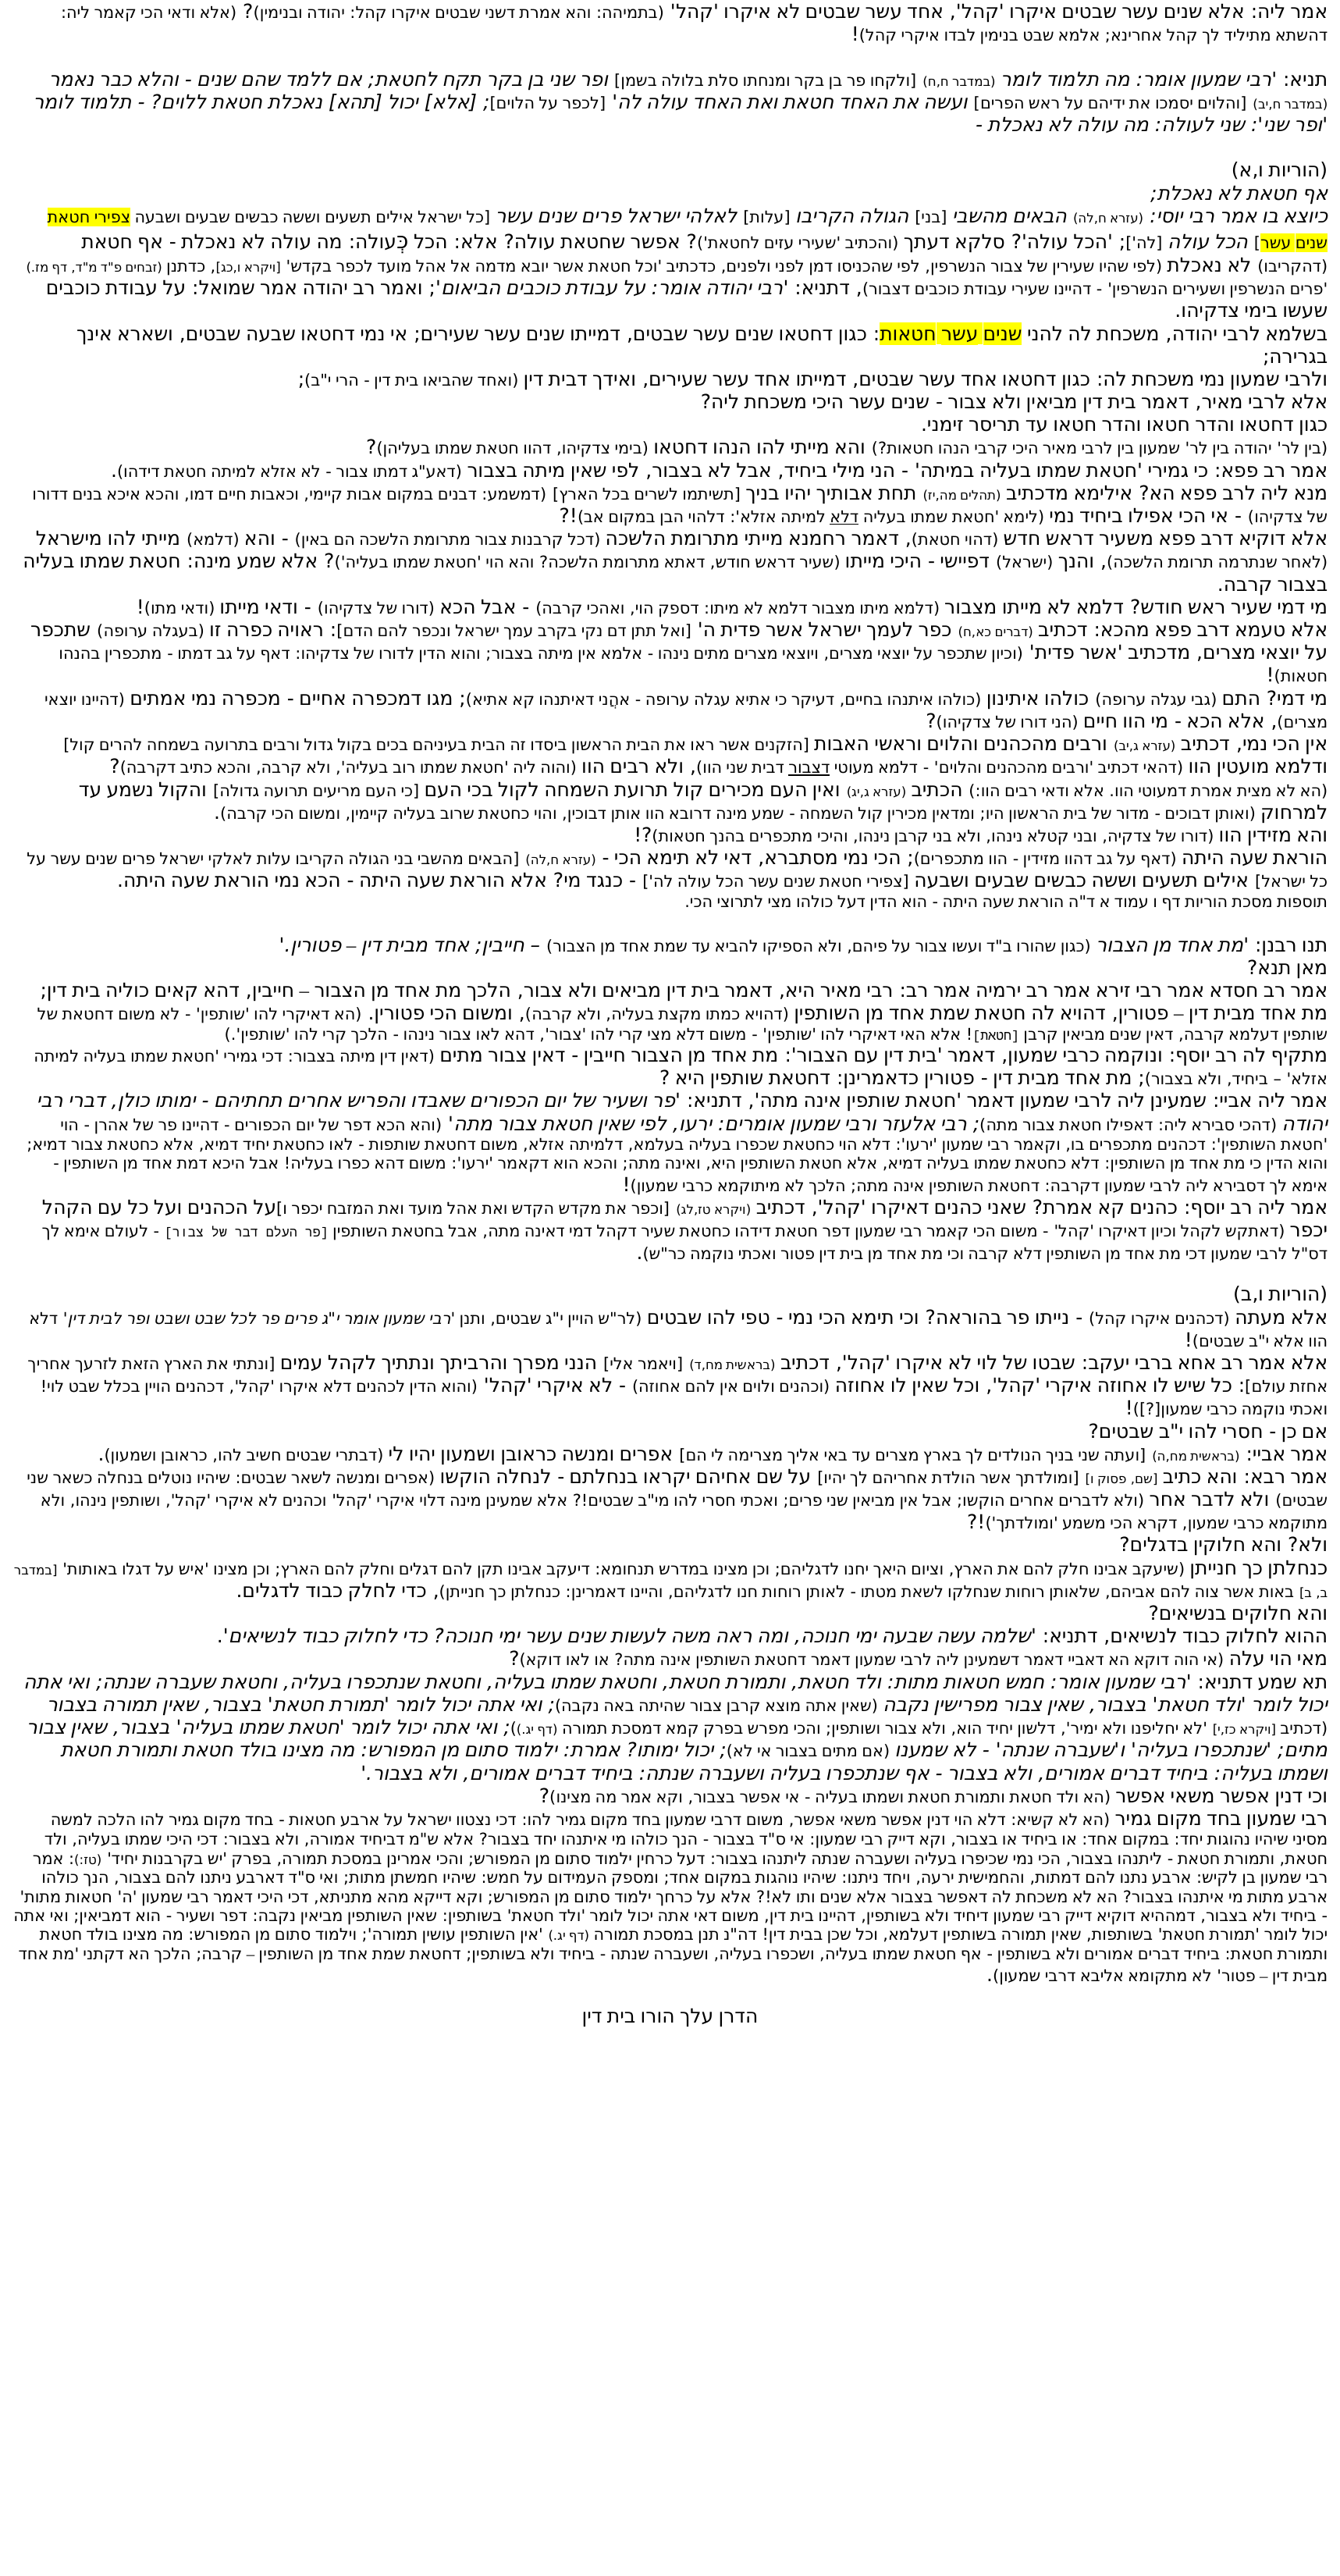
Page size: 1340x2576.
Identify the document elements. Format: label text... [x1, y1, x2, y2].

text (הוריות ו,ב) [12, 1283, 1328, 1306]
text אלא לרבי מאיר, דאמר בית דין מביאין ולא צבור - שנים עשר היכי משכחת ליה? [12, 390, 1328, 413]
text אמר אביי: (בראשית מח,ה) [ועתה שני בניך הנולדים לך בארץ מצרים עד באי אליך מצרימה לי הם] אפרים ומנשה כראובן ושמעון יהיו לי (דבתרי שבטים חשיב להו, כראובן ושמעון). [12, 1443, 1328, 1465]
text וכי דנין אפשר משאי אפשר (הא ולד חטאת ותמורת חטאת ושמתו בעליה - אי אפשר בצבור, וקא אמר מה מצינו)? [12, 1784, 1328, 1807]
text תוספות מסכת הוריות דף ו עמוד א ד"ה הוראת שעה היתה - הוא הדין דעל כולהו מצי לתרוצי הכי. [12, 892, 1328, 911]
text הוראת שעה היתה (דאף על גב דהוו מזידין - הוו מתכפרים); הכי נמי מסתברא, דאי לא תימא הכי - (עזרא ח,לה) [הבאים מהשבי בני הגולה הקריבו עלות לאלקי ישראל פרים שנים עשר על כל ישראל] אילים תשעים וששה כבשים שבעים ושבעה [צפירי חטאת שנים עשר הכל עולה לה'] - כנגד מי? אלא הוראת שעה היתה - הכא נמי הוראת שעה היתה. [12, 846, 1328, 892]
text אין הכי נמי, דכתיב (עזרא ג,יב) ורבים מהכהנים והלוים וראשי האבות [הזקנים אשר ראו את הבית הראשון ביסדו זה הבית בעיניהם בכים בקול גדול ורבים בתרועה בשמחה להרים קול] [12, 732, 1328, 755]
text מאן תנא? [12, 956, 1328, 979]
text מאי הוי עלה (אי הוה דוקא הא דאביי דאמר דשמעינן ליה לרבי שמעון דאמר דחטאת השותפין אינה מתה? או לאו דוקא)? [12, 1648, 1328, 1670]
text ודלמא מועטין הוו (דהאי דכתיב 'ורבים מהכהנים והלוים' - דלמא מעוטי דצבור דבית שני הוו), ולא רבים הוו (והוה ליה 'חטאת שמתו רוב בעליה', ולא קרבה, והכא כתיב דקרבה)? [12, 755, 1328, 778]
text מי דמי שעיר ראש חודש? דלמא לא מייתו מצבור (דלמא מיתו מצבור דלמא לא מיתו: דספק הוי, ואהכי קרבה) - אבל הכא (דורו של צדקיהו) - ודאי מייתו (ודאי מתו)! [12, 596, 1328, 618]
text והא מזידין הוו (דורו של צדקיה, ובני קטלא נינהו, ולא בני קרבן נינהו, והיכי מתכפרים בהנך חטאות)?! [12, 824, 1328, 846]
text אלא אמר רב אחא ברבי יעקב: שבטו של לוי לא איקרו 'קהל', דכתיב (בראשית מח,ד) [ויאמר אלי] הנני מפרך והרביתך ונתתיך לקהל עמים [ונתתי את הארץ הזאת לזרעך אחריך אחזת עולם]: כל שיש לו אחוזה איקרי 'קהל', וכל שאין לו אחוזה (וכהנים ולוים אין להם אחוזה) - לא איקרי 'קהל' (והוא הדין לכהנים דלא איקרו 'קהל', דכהנים הויין בכלל שבט לוי! ואכתי נוקמה כרבי שמעון[?])! [12, 1351, 1328, 1420]
text כיוצא בו אמר רבי יוסי: (עזרא ח,לה) הבאים מהשבי [בני] הגולה הקריבו [עלות] לאלהי ישראל פרים שנים עשר [כל ישראל אילים תשעים וששה כבשים שבעים ושבעה צפירי חטאת שנים עשר] הכל עולה [לה']; 'הכל עולה'? סלקא דעתך (והכתיב 'שעירי עזים לחטאת')? אפשר שחטאת עולה? אלא: הכל כְּעולה: מה עולה לא נאכלת - אף חטאת (דהקריבו) לא נאכלת (לפי שהיו שעירין של צבור הנשרפין, לפי שהכניסו דמן לפני ולפנים, כדכתיב 'וכל חטאת אשר יובא מדמה אל אהל מועד לכפר בקדש' [ויקרא ו,כג], כדתנן (זבחים פ"ד מ"ד, דף מז.) 'פרים הנשרפין ושעירים הנשרפין' - דהיינו שעירי עבודת כוכבים דצבור), דתניא: 'רבי יהודה אומר: על עבודת כוכבים הביאום'; ואמר רב יהודה אמר שמואל: על עבודת כוכבים שעשו בימי צדקיהו. [12, 205, 1328, 322]
text ההוא לחלוק כבוד לנשיאים, דתניא: 'שלמה עשה שבעה ימי חנוכה, ומה ראה משה לעשות שנים עשר ימי חנוכה? כדי לחלוק כבוד לנשיאים'. [12, 1624, 1328, 1648]
text מי דמי? התם (גבי עגלה ערופה) כולהו איתינון (כולהו איתנהו בחיים, דעיקר כי אתיא עגלה ערופה - אהֲני דאיתנהו קא אתיא); מגו דמכפרה אחיים - מכפרה נמי אמתים (דהיינו יוצאי מצרים), אלא הכא - מי הוו חיים (הני דורו של צדקיהו)? [12, 687, 1328, 732]
text בשלמא לרבי יהודה, משכחת לה להני שנים עשר חטאות: כגון דחטאו שנים עשר שבטים, דמייתו שנים עשר שעירים; אי נמי דחטאו שבעה שבטים, ושארא אינך בגרירה; [12, 322, 1328, 368]
text כגון דחטאו והדר חטאו והדר חטאו עד תריסר זימני. [12, 413, 1328, 436]
text מנא ליה לרב פפא הא? אילימא מדכתיב (תהלים מה,יז) תחת אבותיך יהיו בניך [תשיתמו לשרים בכל הארץ] (דמשמע: דבנים במקום אבות קיימי, וכאבות חיים דמו, והכא איכא בנים דדורו של צדקיהו) - אי הכי אפילו ביחיד נמי (לימא 'חטאת שמתו בעליה דלא למיתה אזלא': דלהוי הבן במקום אב)!? [12, 482, 1328, 527]
text תנו רבנן: 'מת אחד מן הצבור (כגון שהורו ב"ד ועשו צבור על פיהם, ולא הספיקו להביא עד שמת אחד מן הצבור) – חייבין; אחד מבית דין – פטורין.' [12, 934, 1328, 956]
text כנחלתן כך חנייתן (שיעקב אבינו חלק להם את הארץ, וציום היאך יחנו לדגליהם; וכן מצינו במדרש תנחומא: דיעקב אבינו תקן להם דגלים וחלק להם הארץ; וכן מצינו 'איש על דגלו באותות' [במדבר ב, ב] באות אשר צוה להם אביהם, שלאותן רוחות שנחלקו לשאת מטתו - לאותן רוחות חנו לדגליהם, והיינו דאמרינן: כנחלתן כך חנייתן), כדי לחלק כבוד לדגלים. [12, 1557, 1328, 1602]
text אלא טעמא דרב פפא מהכא: דכתיב (דברים כא,ח) כפר לעמך ישראל אשר פדית ה' [ואל תתן דם נקי בקרב עמך ישראל ונכפר להם הדם]: ראויה כפרה זו (בעגלה ערופה) שתכפר על יוצאי מצרים, מדכתיב 'אשר פדית' (וכיון שתכפר על יוצאי מצרים, ויוצאי מצרים מתים נינהו - אלמא אין מיתה בצבור; והוא הדין לדורו של צדקיהו: דאף על גב דמתו - מתכפרין בהנהו חטאות)! [12, 618, 1328, 687]
text אמר רבא: והא כתיב [שם, פסוק ו] [ומולדתך אשר הולדת אחריהם לך יהיו] על שם אחיהם יקראו בנחלתם - לנחלה הוקשו (אפרים ומנשה לשאר שבטים: שיהיו נוטלים בנחלה כשאר שני שבטים) ולא לדבר אחר (ולא לדברים אחרים הוקשו; אבל אין מביאין שני פרים; ואכתי חסרי להו מי"ב שבטים!? אלא שמעינן מינה דלוי איקרי 'קהל' וכהנים לא איקרי 'קהל', ושותפין נינהו, ולא מתוקמא כרבי שמעון, דקרא הכי משמע 'ומולדתך')!? [12, 1465, 1328, 1534]
text אמר רב חסדא אמר רבי זירא אמר רב ירמיה אמר רב: רבי מאיר היא, דאמר בית דין מביאים ולא צבור, הלכך מת אחד מן הצבור – חייבין, דהא קאים כוליה בית דין; מת אחד מבית דין – פטורין, דהויא לה חטאת שמת אחד מן השותפין (דהויא כמתו מקצת בעליה, ולא קרבה), ומשום הכי פטורין. (הא דאיקרי להו 'שותפין' - לא משום דחטאת של שותפין דעלמא קרבה, דאין שנים מביאין קרבן [חטאת]! אלא האי דאיקרי להו 'שותפין' - משום דלא מצי קרי להו 'צבור', דהא לאו צבור נינהו - הלכך קרי להו 'שותפין'.) [12, 979, 1328, 1044]
text ולרבי שמעון נמי משכחת לה: כגון דחטאו אחד עשר שבטים, דמייתו אחד עשר שעירים, ואידך דבית דין (ואחד שהביאו בית דין - הרי י"ב); [12, 368, 1328, 390]
text תניא: 'רבי שמעון אומר: מה תלמוד לומר (במדבר ח,ח) [ולקחו פר בן בקר ומנחתו סלת בלולה בשמן] ופר שני בן בקר תקח לחטאת; אם ללמד שהם שנים - והלא כבר נאמר (במדבר ח,יב) [והלוים יסמכו את ידיהם על ראש הפרים] ועשה את האחד חטאת ואת האחד עולה לה' [לכפר על הלוים]; [אלא] יכול [תהא] נאכלת חטאת ללוים? - תלמוד לומר 'ופר שני': שני לעולה: מה עולה לא נאכלת - [12, 68, 1328, 137]
text אלא מעתה (דכהנים איקרו קהל) - נייתו פר בהוראה? וכי תימא הכי נמי - טפי להו שבטים (לר"ש הויין י"ג שבטים, ותנן 'רבי שמעון אומר י"ג פרים פר לכל שבט ושבט ופר לבית דין' דלא הוו אלא י"ב שבטים)! [12, 1306, 1328, 1351]
text אף חטאת לא נאכלת; [12, 182, 1328, 205]
text אם כן - חסרי להו י"ב שבטים? [12, 1420, 1328, 1443]
text מתקיף לה רב יוסף: ונוקמה כרבי שמעון, דאמר 'בית דין עם הצבור': מת אחד מן הצבור חייבין - דאין צבור מתים (דאין דין מיתה בצבור: דכי גמירי 'חטאת שמתו בעליה למיתה אזלא' – ביחיד, ולא בצבור); מת אחד מבית דין - פטורין כדאמרינן: דחטאת שותפין היא ? [12, 1044, 1328, 1090]
text הדרן עלך הורו בית דין [12, 2005, 1328, 2027]
text אמר ליה: אלא שנים עשר שבטים איקרו 'קהל', אחד עשר שבטים לא איקרו 'קהל' (בתמיהה: והא אמרת דשני שבטים איקרו קהל: יהודה ובנימין)? (אלא ודאי הכי קאמר ליה: דהשתא מתיליד לך קהל אחרינא; אלמא שבט בנימין לבדו איקרי קהל)! [12, 0, 1328, 45]
text (בין לר' יהודה בין לר' שמעון בין לרבי מאיר היכי קרבי הנהו חטאות?) והא מייתי להו הנהו דחטאו (בימי צדקיהו, דהוו חטאת שמתו בעליהן)? [12, 436, 1328, 459]
text (הוריות ו,א) [12, 158, 1328, 182]
text אמר ליה רב יוסף: כהנים קא אמרת? שאני כהנים דאיקרו 'קהל', דכתיב (ויקרא טז,לג) [וכפר את מקדש הקדש ואת אהל מועד ואת המזבח יכפר ו]על הכהנים ועל כל עם הקהל יכפר (דאתקש לקהל וכיון דאיקרו 'קהל' - משום הכי קאמר רבי שמעון דפר חטאת דידהו כחטאת שעיר דקהל דמי דאינה מתה, אבל בחטאת השותפין [פר העלם דבר של צבור] - לעולם אימא לך דס"ל לרבי שמעון דכי מת אחד מן השותפין דלא קרבה וכי מת אחד מן בית דין פטור ואכתי נוקמה כר"ש). [12, 1196, 1328, 1264]
text אמר ליה אביי: שמעינן ליה לרבי שמעון דאמר 'חטאת שותפין אינה מתה', דתניא: 'פר ושעיר של יום הכפורים שאבדו והפריש אחרים תחתיהם - ימותו כולן, דברי רבי יהודה (דהכי סבירא ליה: דאפילו חטאת צבור מתה); רבי אלעזר ורבי שמעון אומרים: ירעו, לפי שאין חטאת צבור מתה' (והא הכא דפר של יום הכפורים - דהיינו פר של אהרן - הוי 'חטאת השותפין': דכהנים מתכפרים בו, וקאמר רבי שמעון 'ירעו': דלא הוי כחטאת שכפרו בעליה בעלמא, דלמיתה אזלא, משום דחטאת שותפות - לאו כחטאת יחיד דמיא, אלא כחטאת צבור דמיא; והוא הדין כי מת אחד מן השותפין: דלא כחטאת שמתו בעליה דמיא, אלא חטאת השותפין היא, ואינה מתה; והכא הוא דקאמר 'ירעו': משום דהא כפרו בעליה! אבל היכא דמת אחד מן השותפין - אימא לך דסבירא ליה לרבי שמעון דקרבה: דחטאת השותפין אינה מתה; הלכך לא מיתוקמא כרבי שמעון)! [12, 1090, 1328, 1196]
text והא חלוקים בנשיאים? [12, 1602, 1328, 1624]
text אמר רב פפא: כי גמירי 'חטאת שמתו בעליה במיתה' - הני מילי ביחיד, אבל לא בצבור, לפי שאין מיתה בצבור (דאע"ג דמתו צבור - לא אזלא למיתה חטאת דידהו). [12, 459, 1328, 482]
text תא שמע דתניא: 'רבי שמעון אומר: חמש חטאות מתות: ולד חטאת, ותמורת חטאת, וחטאת שמתו בעליה, וחטאת שנתכפרו בעליה, וחטאת שעברה שנתה; ואי אתה יכול לומר 'ולד חטאת' בצבור, שאין צבור מפרישין נקבה (שאין אתה מוצא קרבן צבור שהיתה באה נקבה); ואי אתה יכול לומר 'תמורת חטאת' בצבור, שאין תמורה בצבור (דכתיב [ויקרא כז,י] 'לא יחליפנו ולא ימיר', דלשון יחיד הוא, ולא צבור ושותפין; והכי מפרש בפרק קמא דמסכת תמורה (דף יג.)); ואי אתה יכול לומר 'חטאת שמתו בעליה' בצבור, שאין צבור מתים; 'שנתכפרו בעליה' ו'שעברה שנתה' - לא שמענו (אם מתים בצבור אי לא); יכול ימותו? אמרת: ילמוד סתום מן המפורש: מה מצינו בולד חטאת ותמורת חטאת ושמתו בעליה: ביחיד דברים אמורים, ולא בצבור - אף שנתכפרו בעליה ושעברה שנתה: ביחיד דברים אמורים, ולא בצבור.' [12, 1670, 1328, 1784]
text ולא? והא חלוקין בדגלים? [12, 1534, 1328, 1557]
text רבי שמעון בחד מקום גמיר (הא לא קשיא: דלא הוי דנין אפשר משאי אפשר, משום דרבי שמעון בחד מקום גמיר להו: דכי נצטוו ישראל על ארבע חטאות - בחד מקום גמיר להו הלכה למשה מסיני שיהיו נהוגות יחד: במקום אחד: או ביחיד או בצבור, וקא דייק רבי שמעון: אי ס"ד בצבור - הנך כולהו מי איתנהו יחד בצבור? אלא ש"מ דביחיד אמורה, ולא בצבור: דכי היכי שמתו בעליה, ולד חטאת, ותמורת חטאת - ליתנהו בצבור, הכי נמי שכיפרו בעליה ושעברה שנתה ליתנהו בצבור: דעל כרחין ילמוד סתום מן המפורש; והכי אמרינן במסכת תמורה, בפרק 'יש בקרבנות יחיד' (טז:): אמר רבי שמעון בן לקיש: ארבע נתנו להם דמתות, והחמישית ירעה, ויחד ניתנו: שיהיו נוהגות במקום אחד; ומספק העמידום על חמש: שיהיו חמשתן מתות; ואי ס"ד דארבע ניתנו להם בצבור, הנך כולהו ארבע מתות מי איתנהו בצבור? הא לא משכחת לה דאפשר בצבור אלא שנים ותו לא!? אלא על כרחך ילמוד סתום מן המפורש; וקא דייקא מהא מתניתא, דכי היכי דאמר רבי שמעון 'ה' חטאות מתות' - ביחיד ולא בצבור, דמההיא דוקיא דייק רבי שמעון דיחיד ולא בשותפין, דהיינו בית דין, משום דאי אתה יכול לומר 'ולד חטאת' בשותפין: שאין השותפין מביאין נקבה: דפר ושעיר - הוא דמביאין; ואי אתה יכול לומר 'תמורת חטאת' בשותפות, שאין תמורה בשותפין דעלמא, וכל שכן בבית דין! דה"נ תנן במסכת תמורה (דף יג.) 'אין השותפין עושין תמורה'; וילמוד סתום מן המפורש: מה מצינו בולד חטאת ותמורת חטאת: ביחיד דברים אמורים ולא בשותפין - אף חטאת שמתו בעליה, ושכפרו בעליה, ושעברה שנתה - ביחיד ולא בשותפין; דחטאת שמת אחד מן השותפין – קרבה; הלכך הא דקתני 'מת אחד מבית דין – פטור' לא מתקומא אליבא דרבי שמעון). [12, 1807, 1328, 1986]
text אלא דוקיא דרב פפא משעיר דראש חדש (דהוי חטאת), דאמר רחמנא מייתי מתרומת הלשכה (דכל קרבנות צבור מתרומת הלשכה הם באין) - והא (דלמא) מייתי להו מישראל (לאחר שנתרמה תרומת הלשכה), והנך (ישראל) דפיישי - היכי מייתו (שעיר דראש חודש, דאתא מתרומת הלשכה? והא הוי 'חטאת שמתו בעליה')? אלא שמע מינה: חטאת שמתו בעליה בצבור קרבה. [12, 527, 1328, 596]
text (הא לא מצית אמרת דמעוטי הוו. אלא ודאי רבים הוו:) הכתיב (עזרא ג,יג) ואין העם מכירים קול תרועת השמחה לקול בכי העם [כי העם מריעים תרועה גדולה] והקול נשמע עד למרחוק (ואותן דבוכים - מדור של בית הראשון היו; ומדאין מכירין קול השמחה - שמע מינה דרובא הוו אותן דבוכין, והוי כחטאת שרוב בעליה קיימין, ומשום הכי קרבה). [12, 778, 1328, 824]
